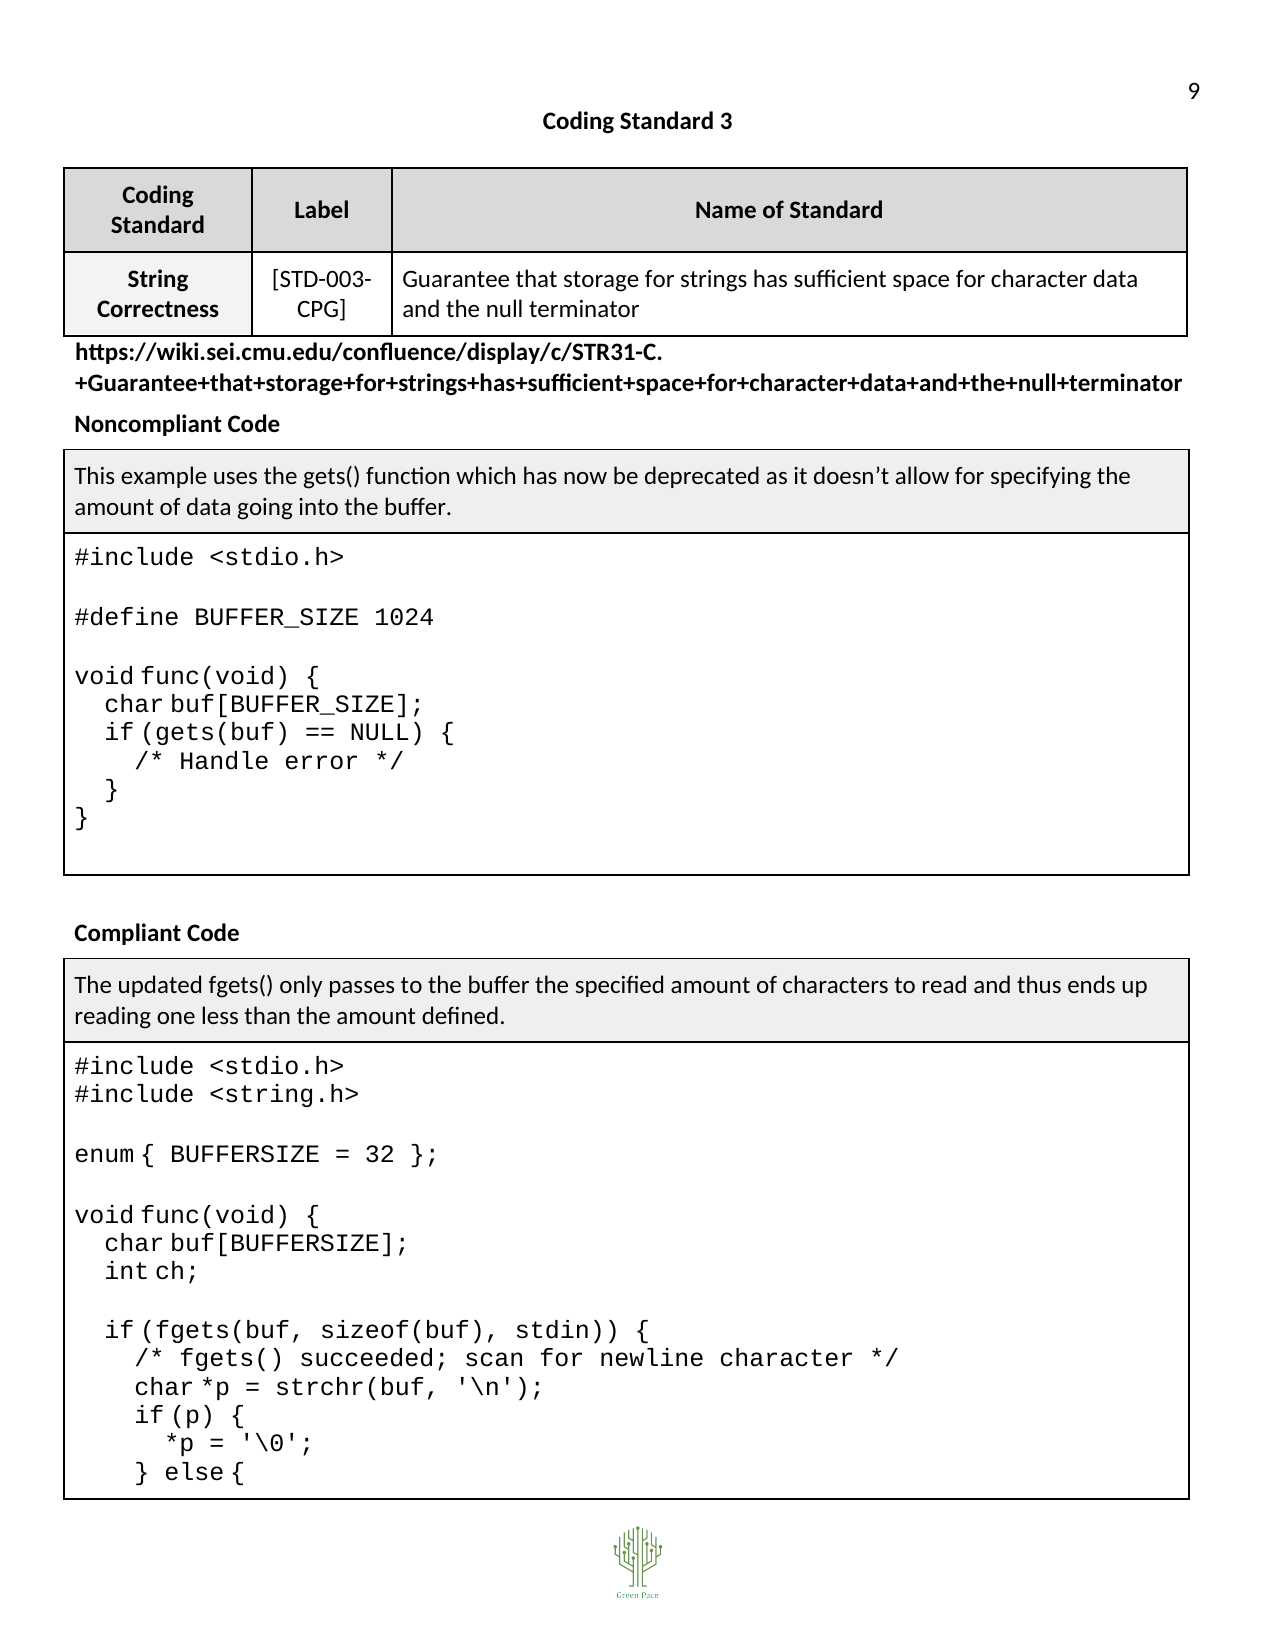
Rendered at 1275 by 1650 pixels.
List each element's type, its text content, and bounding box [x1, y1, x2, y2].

table_cell This example uses the gets() function which has now be deprecated as it doesn’t allow for specifying the amount of data going into the buffer. [65, 450, 1188, 532]
table_cell Guarantee that storage for strings has sufficient space for character data and the null terminator [393, 253, 1186, 334]
table_cell The updated fgets() only passes to the buffer the specified amount of characters to read and thus ends up reading one less than the amount defined. [65, 959, 1188, 1041]
table_header Noncompliant Code [64, 398, 1189, 449]
text https://wiki.sei.cmu.edu/confluence/display/c/STR31-C.+Guarantee+that+storage+for+strings+has+sufficient+space+for+character+data+and+the+null+terminator [75, 337, 1200, 398]
table_header Coding Standard [65, 169, 251, 251]
table_cell #include <stdio.h> #define BUFFER_SIZE 1024 void func(void) { char buf[BUFFER_SIZE]; if (gets(buf) == NULL) { /* Handle error */ } } [65, 534, 1188, 874]
picture [605, 1521, 670, 1606]
table_cell String Correctness [65, 253, 251, 334]
table_header Label [253, 169, 391, 251]
subtitle Coding Standard 3 [75, 106, 1200, 136]
table_cell #include <stdio.h> #include <string.h> enum { BUFFERSIZE = 32 }; void func(void) { char buf[BUFFERSIZE]; int ch; if (fgets(buf, sizeof(buf), stdin)) { /* fgets() succeeded; scan for newline character */ char *p = strchr(buf, '\n'); if (p) { *p = '\0'; } else { [65, 1043, 1188, 1498]
table_header Name of Standard [393, 169, 1186, 251]
table_header Compliant Code [64, 907, 1189, 958]
table_cell [STD-003-CPG] [253, 253, 391, 334]
